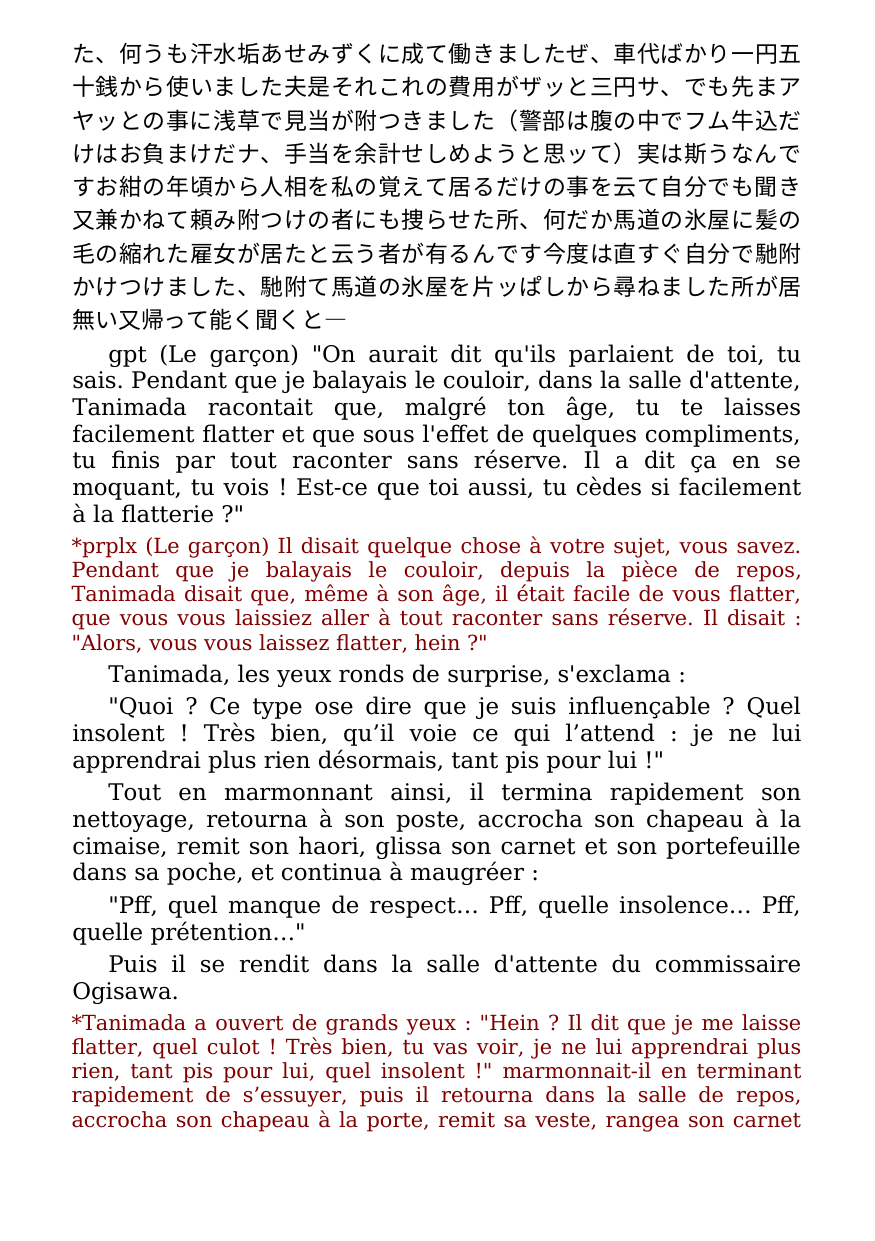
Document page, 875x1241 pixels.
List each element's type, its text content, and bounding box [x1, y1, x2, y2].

text Puis il se rendit dans la salle d'attente du commissaire Ogisawa. [72, 951, 802, 1005]
text Tout en marmonnant ainsi, il termina rapidement son nettoyage, retourna à son poste, accrocha son chapeau à la cimaise, remit son haori, glissa son carnet et son portefeuille dans sa poche, et continua à maugréer : [72, 779, 802, 886]
text た、何うも汗水垢あせみずくに成て働きましたぜ、車代ばかり一円五十銭から使いました夫是それこれの費用がザッと三円サ、でも先まアヤッとの事に浅草で見当が附つきました（警部は腹の中でフム牛込だけはお負まけだナ、手当を余計せしめようと思ッて）実は斯うなんですお紺の年頃から人相を私の覚えて居るだけの事を云て自分でも聞き又兼かねて頼み附つけの者にも捜らせた所、何だか馬道の氷屋に髪の毛の縮れた雇女が居たと云う者が有るんです今度は直すぐ自分で馳附かけつけました、馳附て馬道の氷屋を片ッぱしから尋ねました所が居無い又帰って能く聞くと― [72, 36, 802, 335]
text *Tanimada a ouvert de grands yeux : "Hein ? Il dit que je me laisse flatter, quel culot ! Très bien, tu vas voir, je ne lui apprendrai plus rien, tant pis pour lui, quel insolent !" marmonnait-il en terminant rapidement de s’essuyer, puis il retourna dans la salle de repos, accrocha son chapeau à la porte, remit sa veste, rangea son carnet [71, 1011, 803, 1132]
text Tanimada, les yeux ronds de surprise, s'exclama : [72, 661, 802, 688]
text gpt (Le garçon) "On aurait dit qu'ils parlaient de toi, tu sais. Pendant que je balayais le couloir, dans la salle d'attente, Tanimada racontait que, malgré ton âge, tu te laisses facilement flatter et que sous l'effet de quelques compliments, tu finis par tout raconter sans réserve. Il a dit ça en se moquant, tu vois ! Est-ce que toi aussi, tu cèdes si facilement à la flatterie ?" [72, 341, 802, 528]
text "Quoi ? Ce type ose dire que je suis influençable ? Quel insolent ! Très bien, qu’il voie ce qui l’attend : je ne lui apprendrai plus rien désormais, tant pis pour lui !" [72, 693, 802, 773]
text *prplx (Le garçon) Il disait quelque chose à votre sujet, vous savez. Pendant que je balayais le couloir, depuis la pièce de repos, Tanimada disait que, même à son âge, il était facile de vous flatter, que vous vous laissiez aller à tout raconter sans réserve. Il disait : "Alors, vous vous laissez flatter, hein ?" [71, 534, 803, 655]
text "Pff, quel manque de respect… Pff, quelle insolence… Pff, quelle prétention…" [72, 892, 802, 945]
